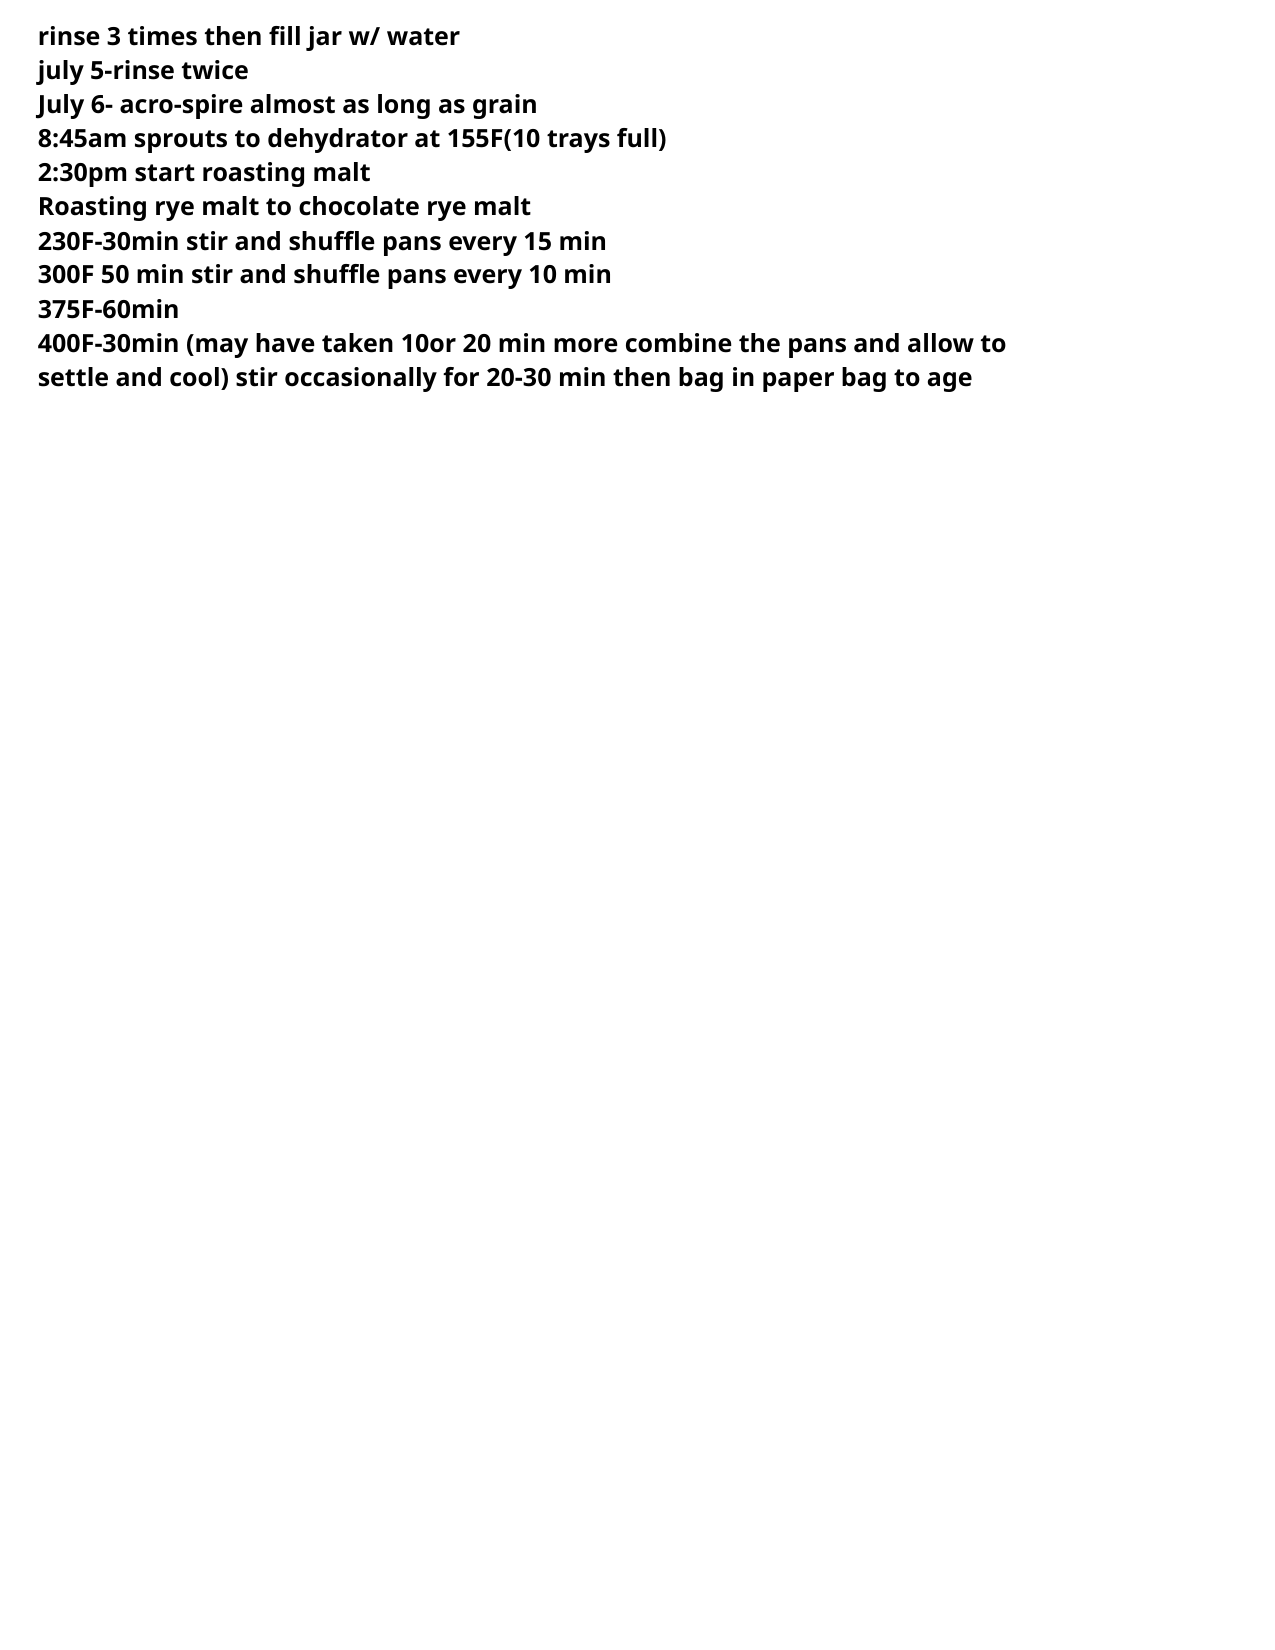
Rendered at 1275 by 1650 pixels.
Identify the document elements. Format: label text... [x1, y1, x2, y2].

text Roasting rye malt to chocolate rye malt [38, 189, 1237, 223]
text July 6- acro-spire almost as long as grain [38, 87, 1237, 121]
text 2:30pm start roasting malt [38, 155, 1237, 189]
text rinse 3 times then fill jar w/ water [38, 19, 1237, 53]
text settle and cool) stir occasionally for 20-30 min then bag in paper bag to age [38, 359, 1237, 393]
text july 5-rinse twice [38, 53, 1237, 87]
text 375F-60min [38, 291, 1237, 325]
text 230F-30min stir and shuffle pans every 15 min [38, 223, 1237, 257]
text 400F-30min (may have taken 10or 20 min more combine the pans and allow to [38, 325, 1237, 359]
text 300F 50 min stir and shuffle pans every 10 min [38, 257, 1237, 291]
text 8:45am sprouts to dehydrator at 155F(10 trays full) [38, 121, 1237, 155]
